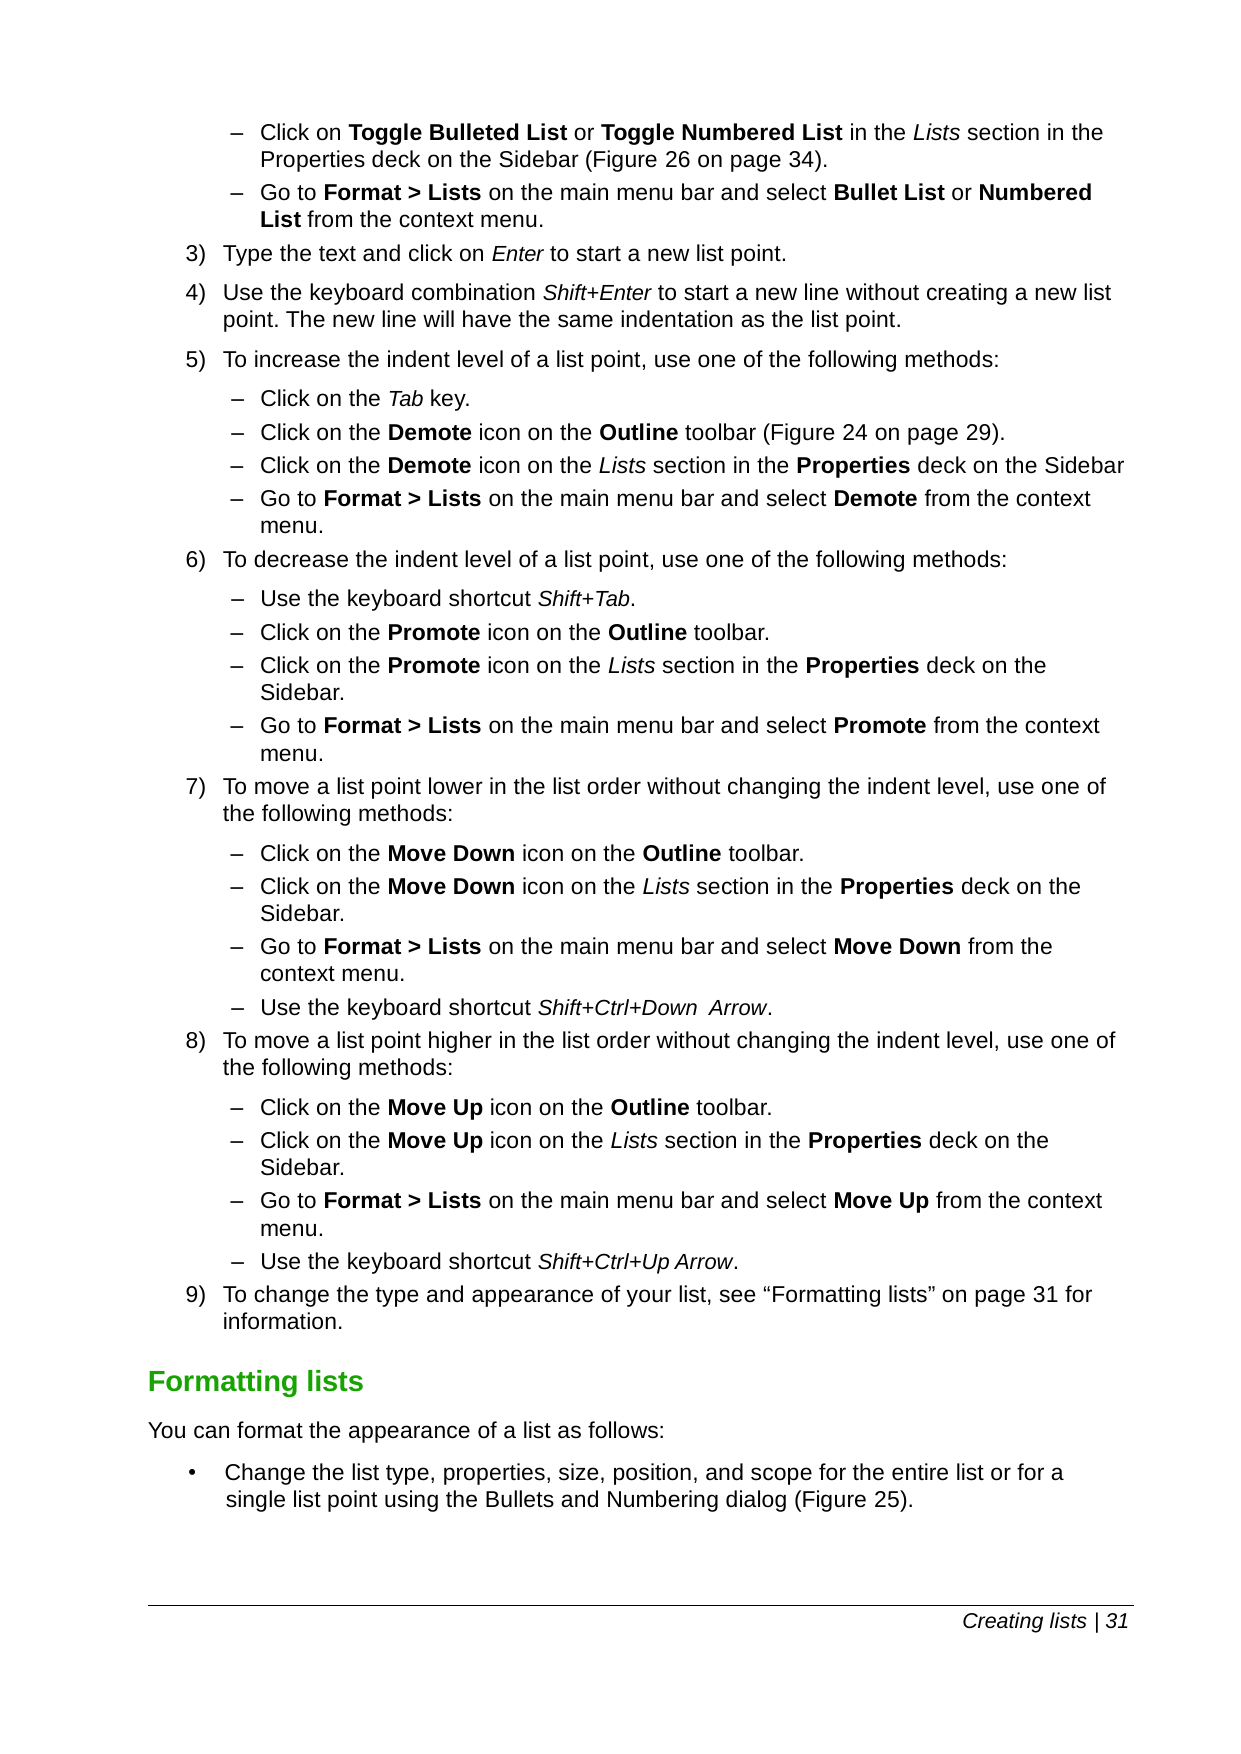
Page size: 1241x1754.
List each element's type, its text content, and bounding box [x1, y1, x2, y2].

list Go to Format > Lists on the main menu bar and select Promote from the context menu. [230, 712, 1134, 766]
list Click on Toggle Bulleted List or Toggle Numbered List in the Lists section in the Properties deck on the Sidebar (Figure 26 on page 34). [230, 118, 1134, 172]
list Go to Format > Lists on the main menu bar and select Bullet List or Numbered List from the context menu. [230, 178, 1134, 233]
list Type the text and click on Enter to start a new list point. [206, 239, 1134, 266]
list Click on the Demote icon on the Lists section in the Properties deck on the Sidebar [230, 451, 1134, 478]
subtitle Formatting lists [148, 1364, 1134, 1397]
list To change the type and appearance of your list, see “Formatting lists” on page 31 for information. [206, 1281, 1134, 1335]
list Click on the Move Up icon on the Lists section in the Properties deck on the Sidebar. [230, 1126, 1134, 1181]
list Click on the Move Down icon on the Lists section in the Properties deck on the Sidebar. [230, 872, 1134, 926]
list Go to Format > Lists on the main menu bar and select Move Down from the context menu. [230, 933, 1134, 987]
list To move a list point lower in the list order without changing the indent level, use one of the following methods: [206, 772, 1134, 826]
list Go to Format > Lists on the main menu bar and select Move Up from the context menu. [230, 1187, 1134, 1241]
list To increase the indent level of a list point, use one of the following methods: [206, 345, 1134, 372]
text You can format the appearance of a list as follows: [148, 1416, 1134, 1443]
list Change the list type, properties, size, position, and scope for the entire list or for a single list point using the Bullets and Numbering dialog (Figure 25). [185, 1456, 1134, 1516]
list Use the keyboard shortcut Shift+Ctrl+Up Arrow. [231, 1247, 1134, 1274]
list Click on the Tab key. [231, 385, 1134, 412]
list Click on the Move Down icon on the Outline toolbar. [230, 839, 1134, 866]
list Use the keyboard shortcut Shift+Ctrl+Down Arrow. [231, 993, 1134, 1020]
list Click on the Move Up icon on the Outline toolbar. [230, 1093, 1134, 1120]
list Click on the Demote icon on the Outline toolbar (Figure 24 on page 29). [231, 418, 1134, 445]
list To move a list point higher in the list order without changing the indent level, use one of the following methods: [206, 1026, 1134, 1081]
list Click on the Promote icon on the Lists section in the Properties deck on the Sidebar. [230, 651, 1134, 706]
list Go to Format > Lists on the main menu bar and select Demote from the context menu. [230, 485, 1134, 539]
list To decrease the indent level of a list point, use one of the following methods: [206, 545, 1134, 572]
list Use the keyboard combination Shift+Enter to start a new line without creating a new list point. The new line will have the same indentation as the list point. [206, 278, 1134, 333]
list Use the keyboard shortcut Shift+Tab. [231, 585, 1134, 612]
list Click on the Promote icon on the Outline toolbar. [230, 618, 1134, 645]
